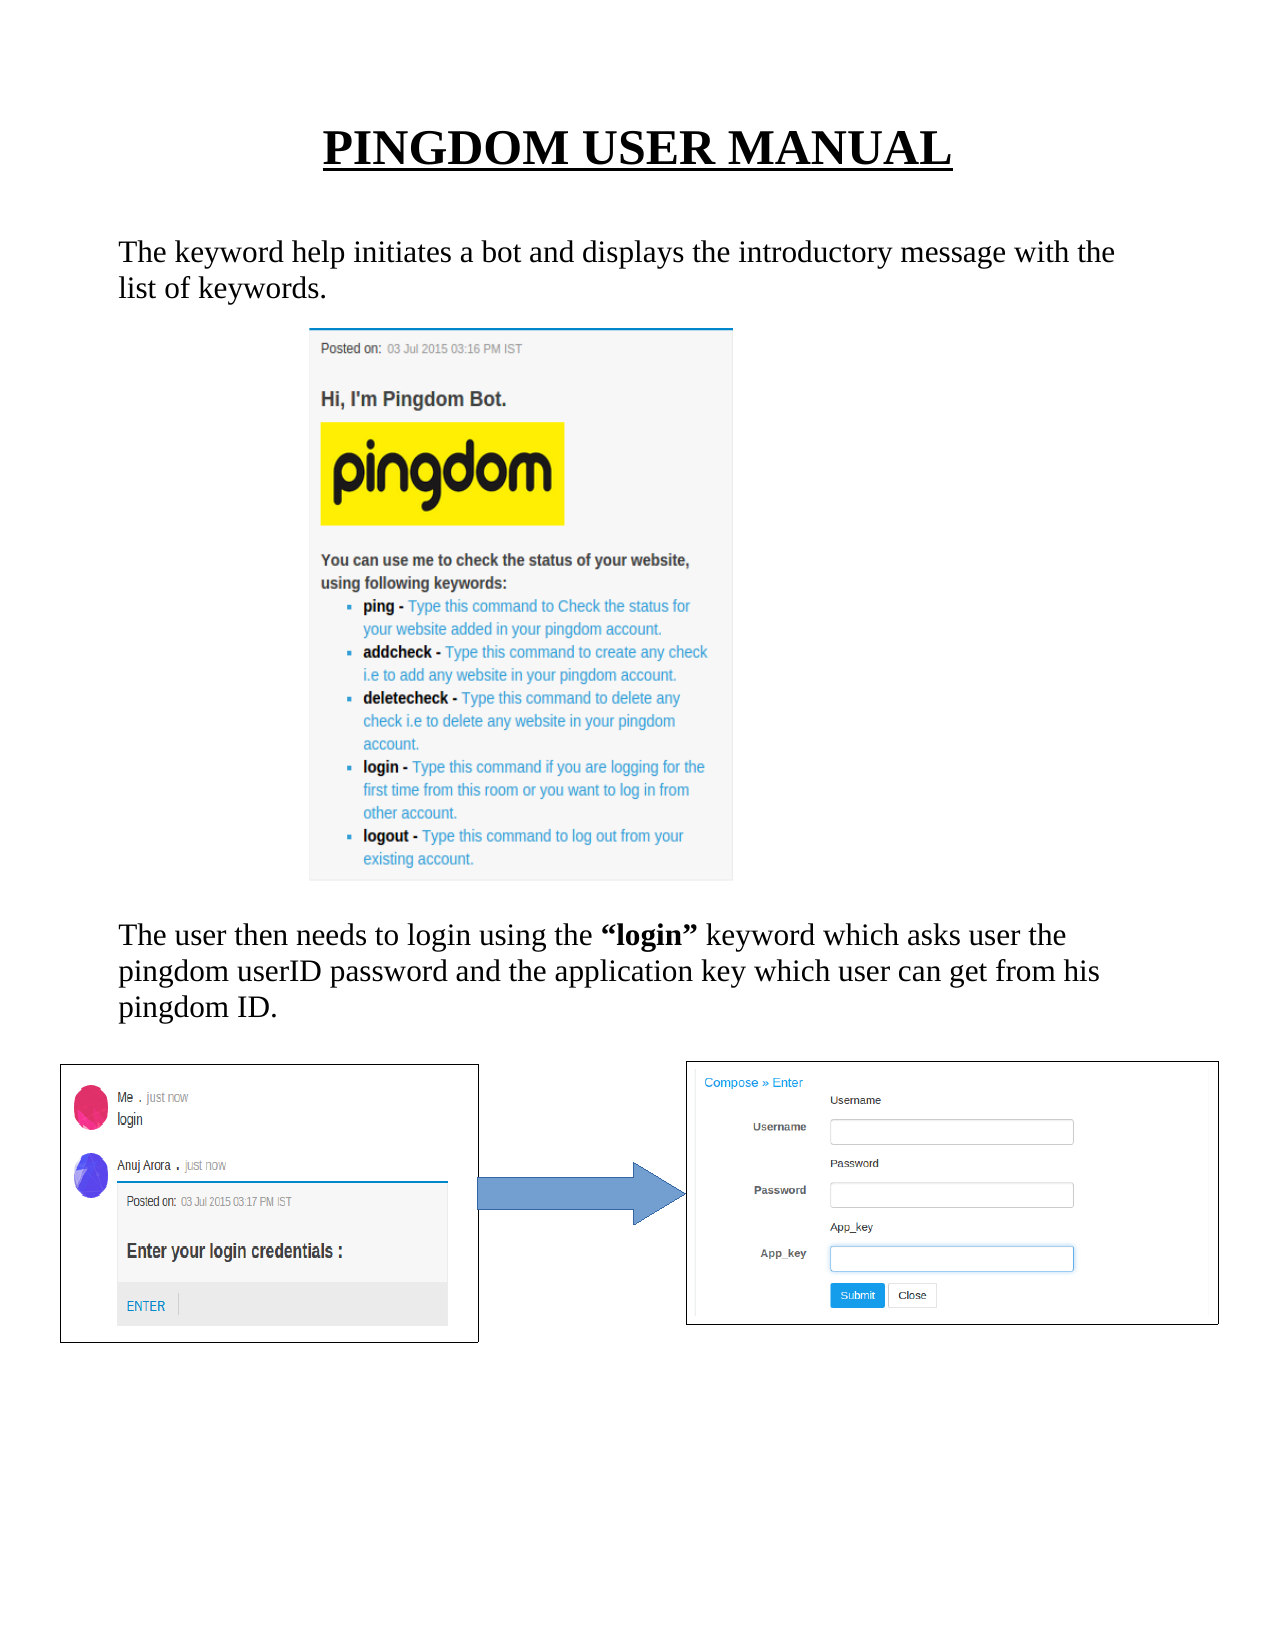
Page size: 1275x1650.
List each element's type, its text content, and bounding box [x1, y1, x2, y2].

text The keyword help initiates a bot and displays the introductory message with the list of keywords. [118, 233, 1157, 456]
text PINGDOM USER MANUAL [118, 118, 1157, 233]
text [687, 1062, 1218, 1324]
text [61, 1065, 478, 1342]
text The user then needs to login using the “login” keyword which asks user the pingdom userID password and the application key which user can get from his pingdom ID. [118, 916, 1157, 1060]
